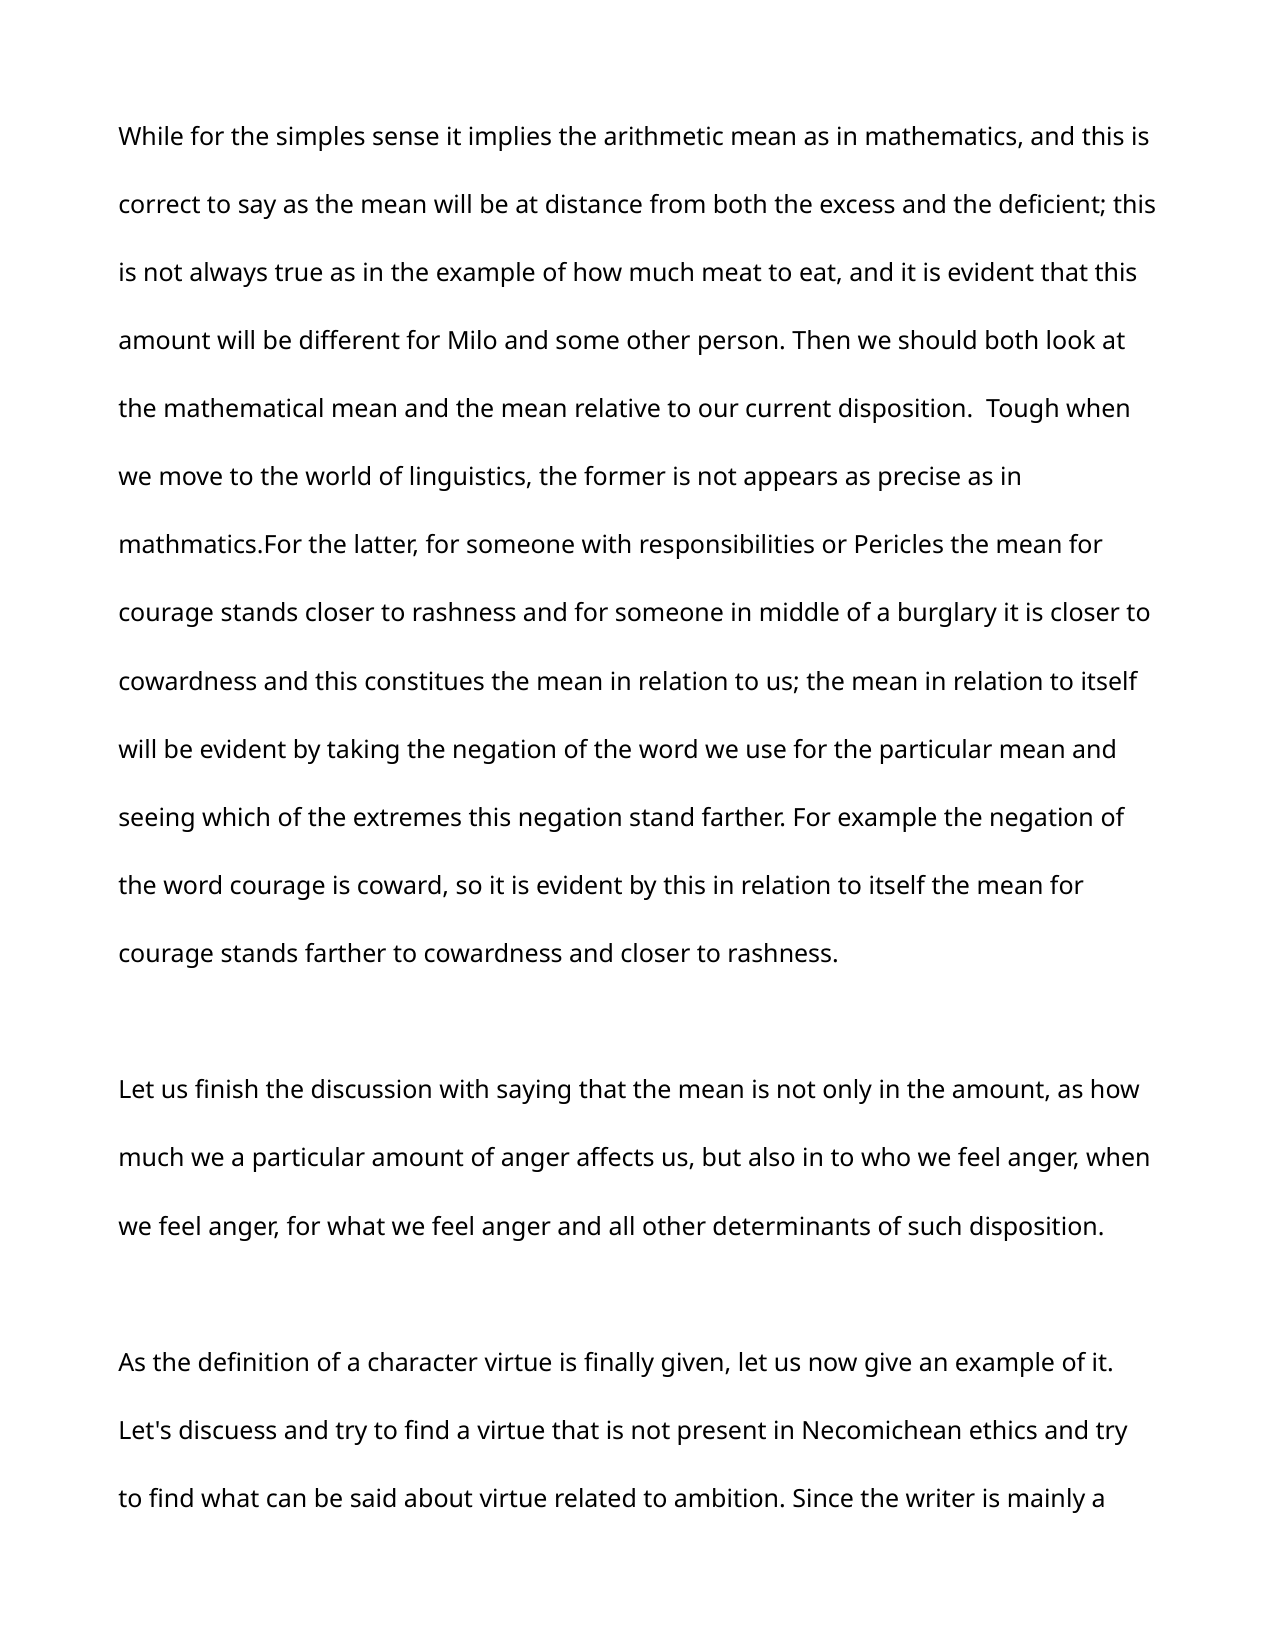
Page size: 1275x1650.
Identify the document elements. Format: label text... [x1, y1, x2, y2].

text As the definition of a character virtue is finally given, let us now give an example of it. Let's discuess and try to find a virtue that is not present in Necomichean ethics and try to find what can be said about virtue related to ambition. Since the writer is mainly a [118, 1344, 1157, 1515]
text While for the simples sense it implies the arithmetic mean as in mathematics, and this is correct to say as the mean will be at distance from both the excess and the deficient; this is not always true as in the example of how much meat to eat, and it is evident that this amount will be different for Milo and some other person. Then we should both look at the mathematical mean and the mean relative to our current disposition. Tough when we move to the world of linguistics, the former is not appears as precise as in mathmatics.For the latter, for someone with responsibilities or Pericles the mean for courage stands closer to rashness and for someone in middle of a burglary it is closer to cowardness and this constitues the mean in relation to us; the mean in relation to itself will be evident by taking the negation of the word we use for the particular mean and seeing which of the extremes this negation stand farther. For example the negation of the word courage is coward, so it is evident by this in relation to itself the mean for courage stands farther to cowardness and closer to rashness. [118, 118, 1157, 970]
text Let us finish the discussion with saying that the mean is not only in the amount, as how much we a particular amount of anger affects us, but also in to who we feel anger, when we feel anger, for what we feel anger and all other determinants of such disposition. [118, 1072, 1157, 1242]
